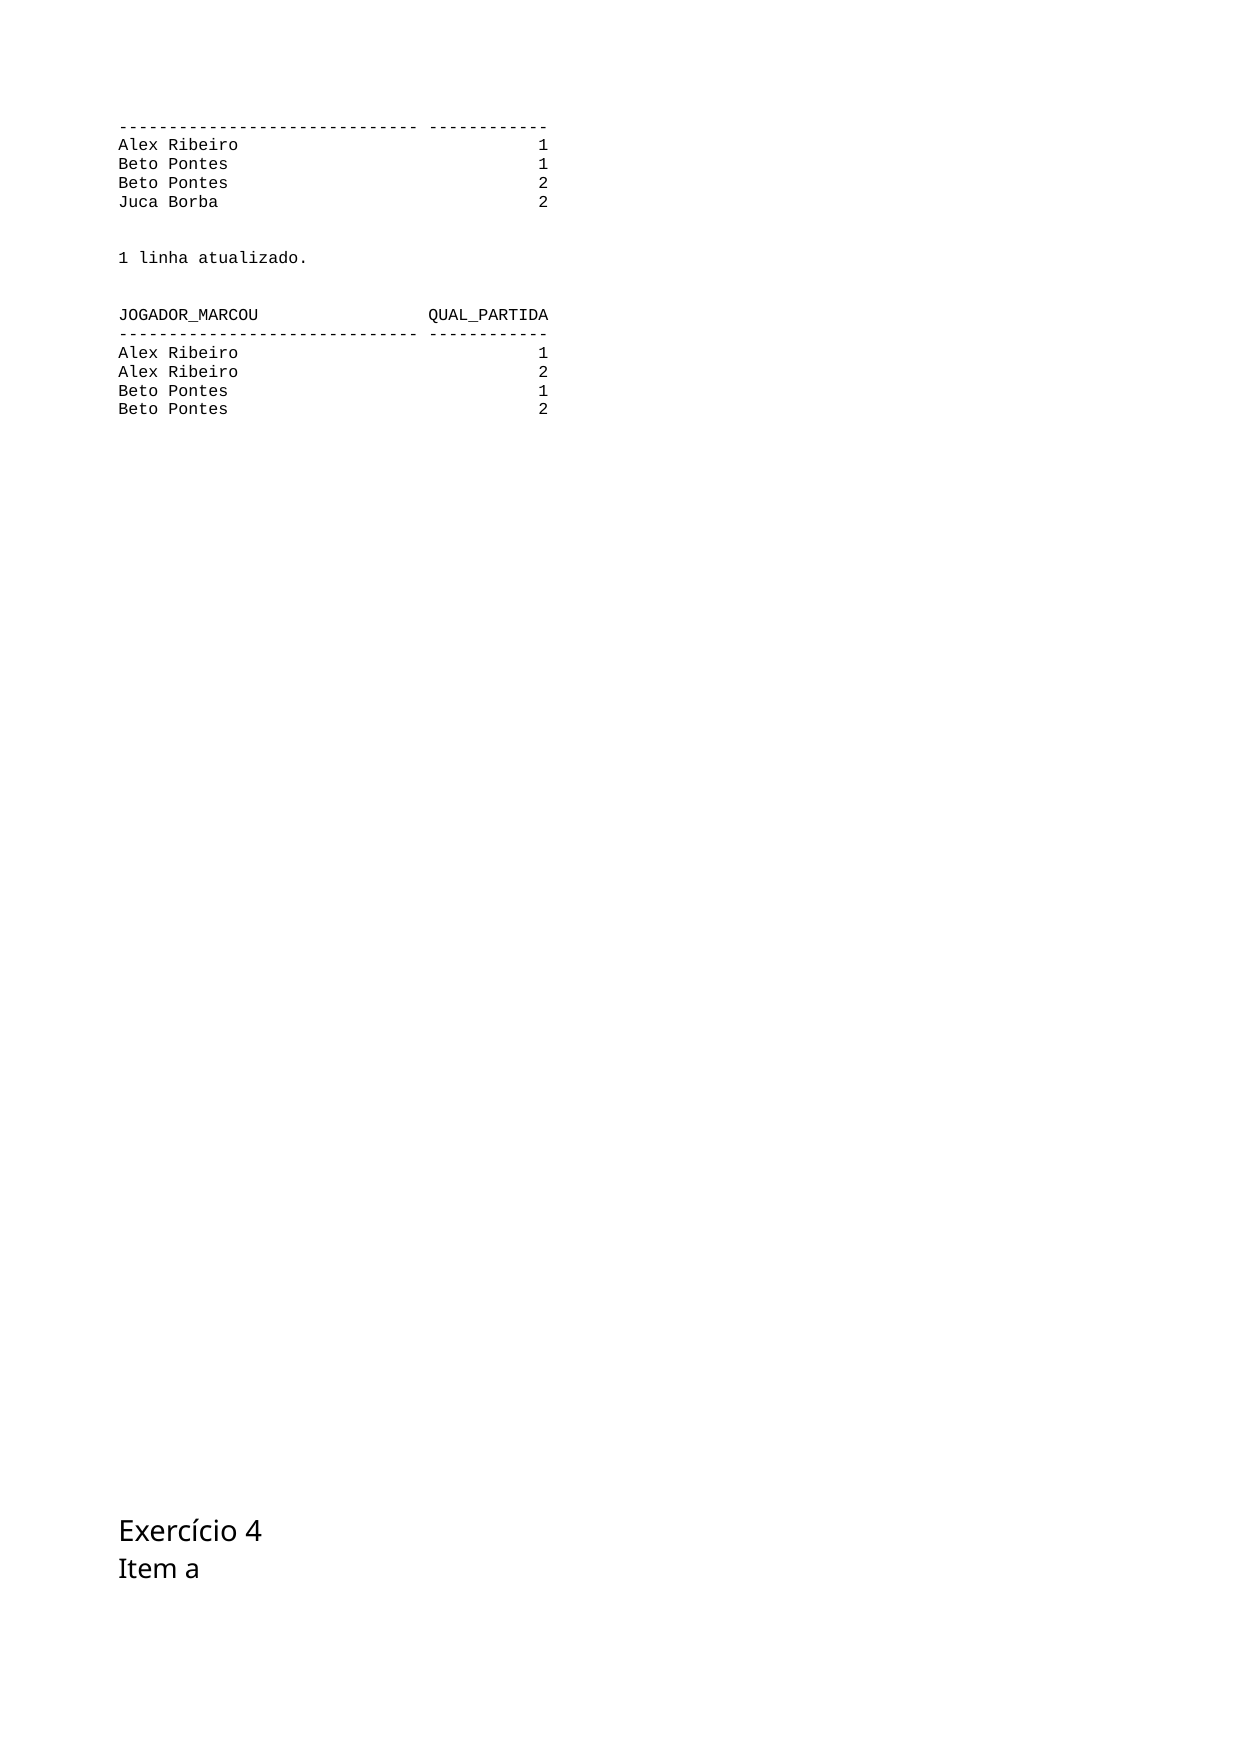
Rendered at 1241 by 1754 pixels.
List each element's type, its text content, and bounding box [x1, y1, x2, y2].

text Item a [118, 1550, 1122, 1587]
text Beto Pontes 2 [118, 401, 1122, 420]
text Juca Borba 2 [118, 193, 1122, 212]
text JOGADOR_MARCOU QUAL_PARTIDA [118, 307, 1122, 326]
text 1 linha atualizado. [118, 250, 1122, 269]
text ------------------------------ ------------ [118, 118, 1122, 137]
text Beto Pontes 1 [118, 382, 1122, 401]
text Alex Ribeiro 1 [118, 344, 1122, 363]
text Alex Ribeiro 1 [118, 137, 1122, 156]
text Beto Pontes 2 [118, 175, 1122, 193]
text Beto Pontes 1 [118, 156, 1122, 175]
text Alex Ribeiro 2 [118, 363, 1122, 382]
text Exercício 4 [118, 1510, 1122, 1550]
text ------------------------------ ------------ [118, 326, 1122, 344]
